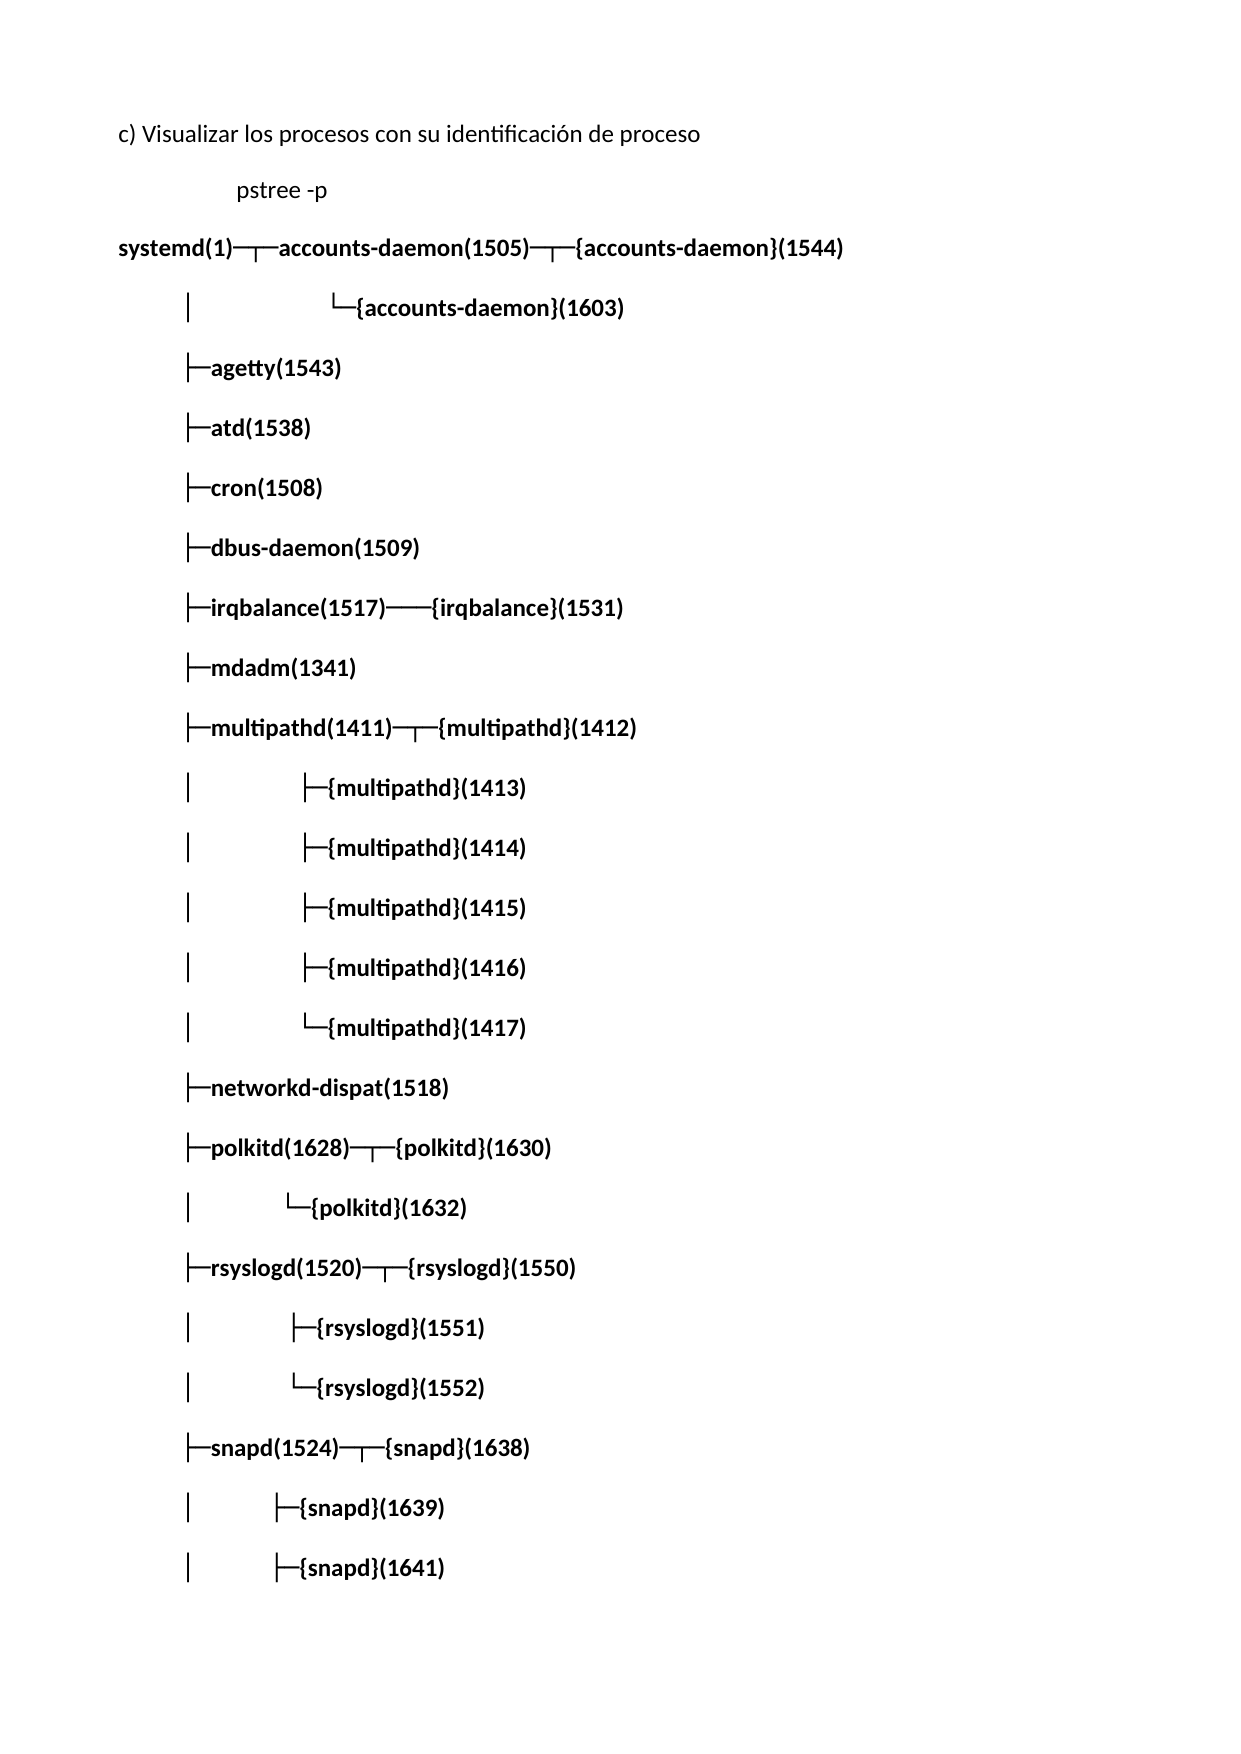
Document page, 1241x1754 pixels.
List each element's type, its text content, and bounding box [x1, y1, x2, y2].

text ├─multipathd(1411)─┬─{multipathd}(1412) [118, 710, 1122, 744]
text ├─cron(1508) [118, 470, 1122, 504]
text ├─networkd-dispat(1518) [118, 1070, 1122, 1104]
text │ ├─{multipathd}(1413) [118, 770, 1122, 804]
text │ ├─{multipathd}(1414) [118, 830, 1122, 864]
text │ └─{polkitd}(1632) [118, 1190, 1122, 1224]
text ├─snapd(1524)─┬─{snapd}(1638) [118, 1430, 1122, 1464]
text ├─atd(1538) [118, 410, 1122, 444]
text │ └─{multipathd}(1417) [118, 1010, 1122, 1044]
text c) Visualizar los procesos con su identificación de proceso [118, 118, 1122, 149]
text ├─rsyslogd(1520)─┬─{rsyslogd}(1550) [118, 1250, 1122, 1284]
text ├─agetty(1543) [118, 350, 1122, 384]
text systemd(1)─┬─accounts-daemon(1505)─┬─{accounts-daemon}(1544) [118, 230, 1122, 264]
text pstree -p [118, 174, 1122, 204]
text │ ├─{multipathd}(1416) [118, 950, 1122, 984]
text ├─irqbalance(1517)───{irqbalance}(1531) [118, 590, 1122, 624]
text │ └─{rsyslogd}(1552) [118, 1370, 1122, 1404]
text │ ├─{multipathd}(1415) [118, 890, 1122, 924]
text │ ├─{snapd}(1639) [118, 1490, 1122, 1524]
text │ ├─{snapd}(1641) [118, 1550, 1122, 1584]
text ├─dbus-daemon(1509) [118, 530, 1122, 564]
text │ ├─{rsyslogd}(1551) [118, 1310, 1122, 1344]
text ├─mdadm(1341) [118, 650, 1122, 684]
text │ └─{accounts-daemon}(1603) [118, 290, 1122, 324]
text ├─polkitd(1628)─┬─{polkitd}(1630) [118, 1130, 1122, 1164]
